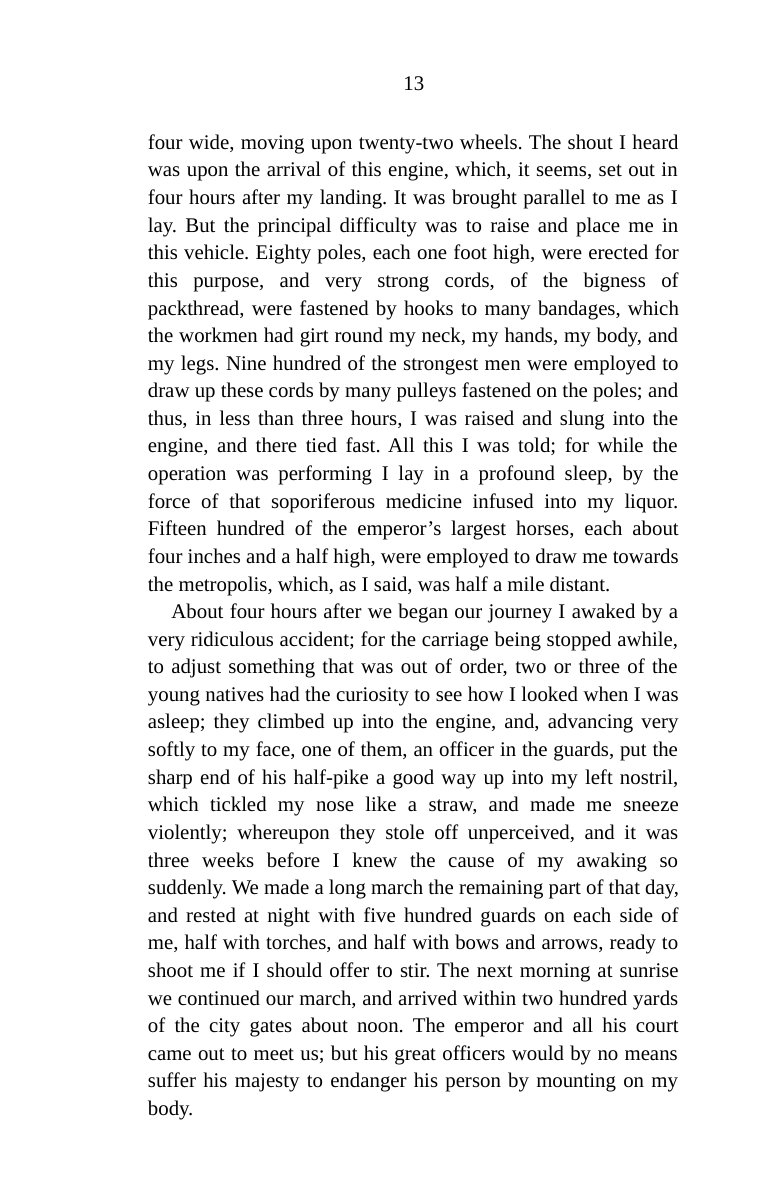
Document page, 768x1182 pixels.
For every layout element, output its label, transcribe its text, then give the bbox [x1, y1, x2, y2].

text four wide, moving upon twenty-two wheels. The shout I heard was upon the arrival of this engine, which, it seems, set out in four hours after my landing. It was brought parallel to me as I lay. But the principal difficulty was to raise and place me in this vehicle. Eighty poles, each one foot high, were erected for this purpose, and very strong cords, of the bigness of packthread, were fastened by hooks to many bandages, which the workmen had girt round my neck, my hands, my body, and my legs. Nine hundred of the strongest men were employed to draw up these cords by many pulleys fastened on the poles; and thus, in less than three hours, I was raised and slung into the engine, and there tied fast. All this I was told; for while the operation was performing I lay in a profound sleep, by the force of that soporiferous medicine infused into my liquor. Fifteen hundred of the emperor’s largest horses, each about four inches and a half high, were employed to draw me towards the metropolis, which, as I said, was half a mile distant. [148, 130, 679, 596]
text About four hours after we began our journey I awaked by a very ridiculous accident; for the carriage being stopped awhile, to adjust something that was out of order, two or three of the young natives had the curiosity to see how I looked when I was asleep; they climbed up into the engine, and, advancing very softly to my face, one of them, an officer in the guards, put the sharp end of his half-pike a good way up into my left nostril, which tickled my nose like a straw, and made me sneeze violently; whereupon they stole off unperceived, and it was three weeks before I knew the cause of my awaking so suddenly. We made a long march the remaining part of that day, and rested at night with five hundred guards on each side of me, half with torches, and half with bows and arrows, ready to shoot me if I should offer to stir. The next morning at sunrise we continued our march, and arrived within two hundred yards of the city gates about noon. The emperor and all his court came out to meet us; but his great officers would by no means suffer his majesty to endanger his person by mounting on my body. [148, 599, 679, 1120]
